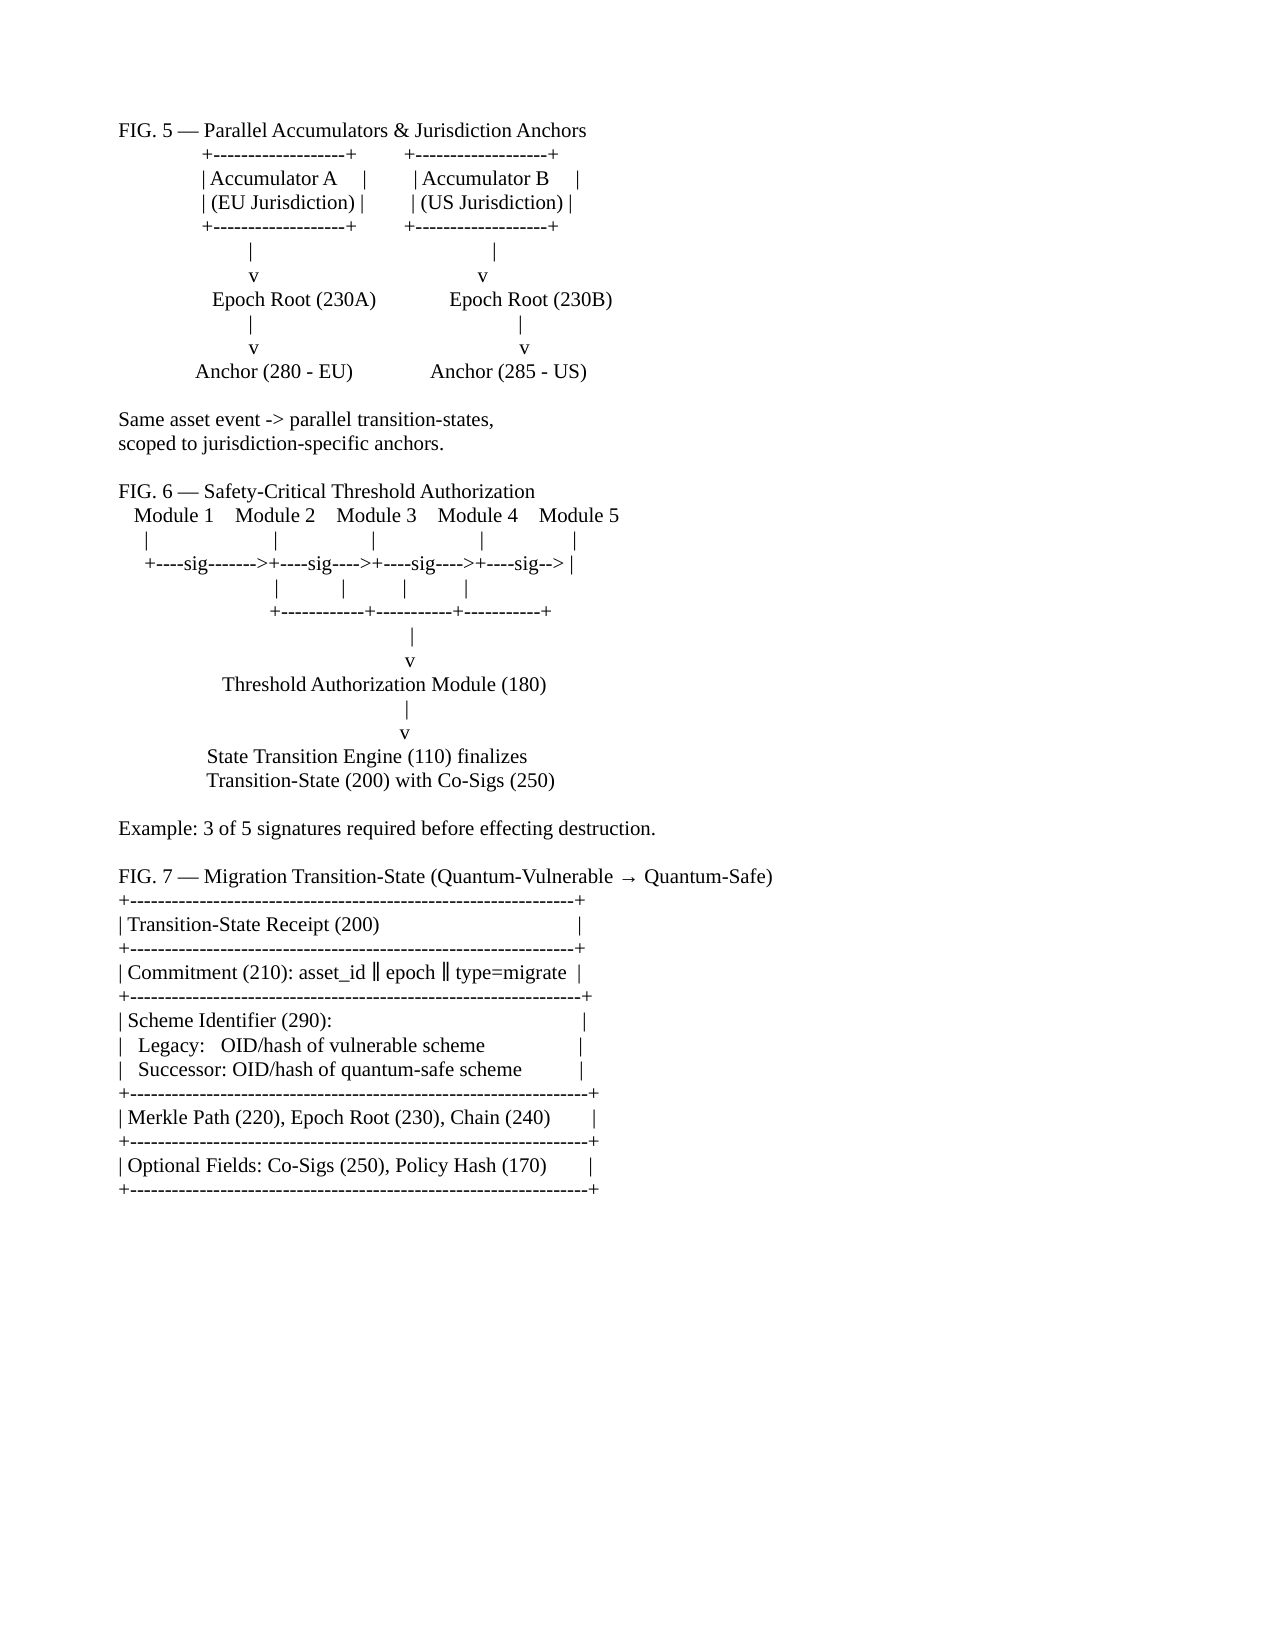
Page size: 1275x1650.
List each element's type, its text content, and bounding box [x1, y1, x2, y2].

text Module 1 Module 2 Module 3 Module 4 Module 5 | | | | | +----sig------->+----sig---->+----sig---->+----sig--> | | | | | +------------+-----------+-----------+ | v Threshold Authorization Module (180) | v State Transition Engine (110) finalizes Transition-State (200) with Co-Sigs (250) Example: 3 of 5 signatures required before effecting destruction. [118, 503, 1157, 864]
text FIG. 7 — Migration Transition-State (Quantum-Vulnerable → Quantum-Safe) [118, 864, 1157, 888]
text FIG. 6 — Safety-Critical Threshold Authorization [118, 479, 1157, 503]
text +-------------------+ +-------------------+ | Accumulator A | | Accumulator B | | (EU Jurisdiction) | | (US Jurisdiction) | +-------------------+ +-------------------+ | | v v Epoch Root (230A) Epoch Root (230B) | | v v Anchor (280 - EU) Anchor (285 - US) Same asset event -> parallel transition-states, scoped to jurisdiction-specific anchors. [118, 142, 1157, 479]
text +----------------------------------------------------------------+ | Transition-State Receipt (200) | +----------------------------------------------------------------+ | Commitment (210): asset_id ∥ epoch ∥ type=migrate | +-----------------------------------------------------------------+ | Scheme Identifier (290): | | Legacy: OID/hash of vulnerable scheme | | Successor: OID/hash of quantum-safe scheme | +------------------------------------------------------------------+ | Merkle Path (220), Epoch Root (230), Chain (240) | +------------------------------------------------------------------+ | Optional Fields: Co-Sigs (250), Policy Hash (170) | +------------------------------------------------------------------+ [118, 888, 1157, 1225]
text FIG. 5 — Parallel Accumulators & Jurisdiction Anchors [118, 118, 1157, 142]
